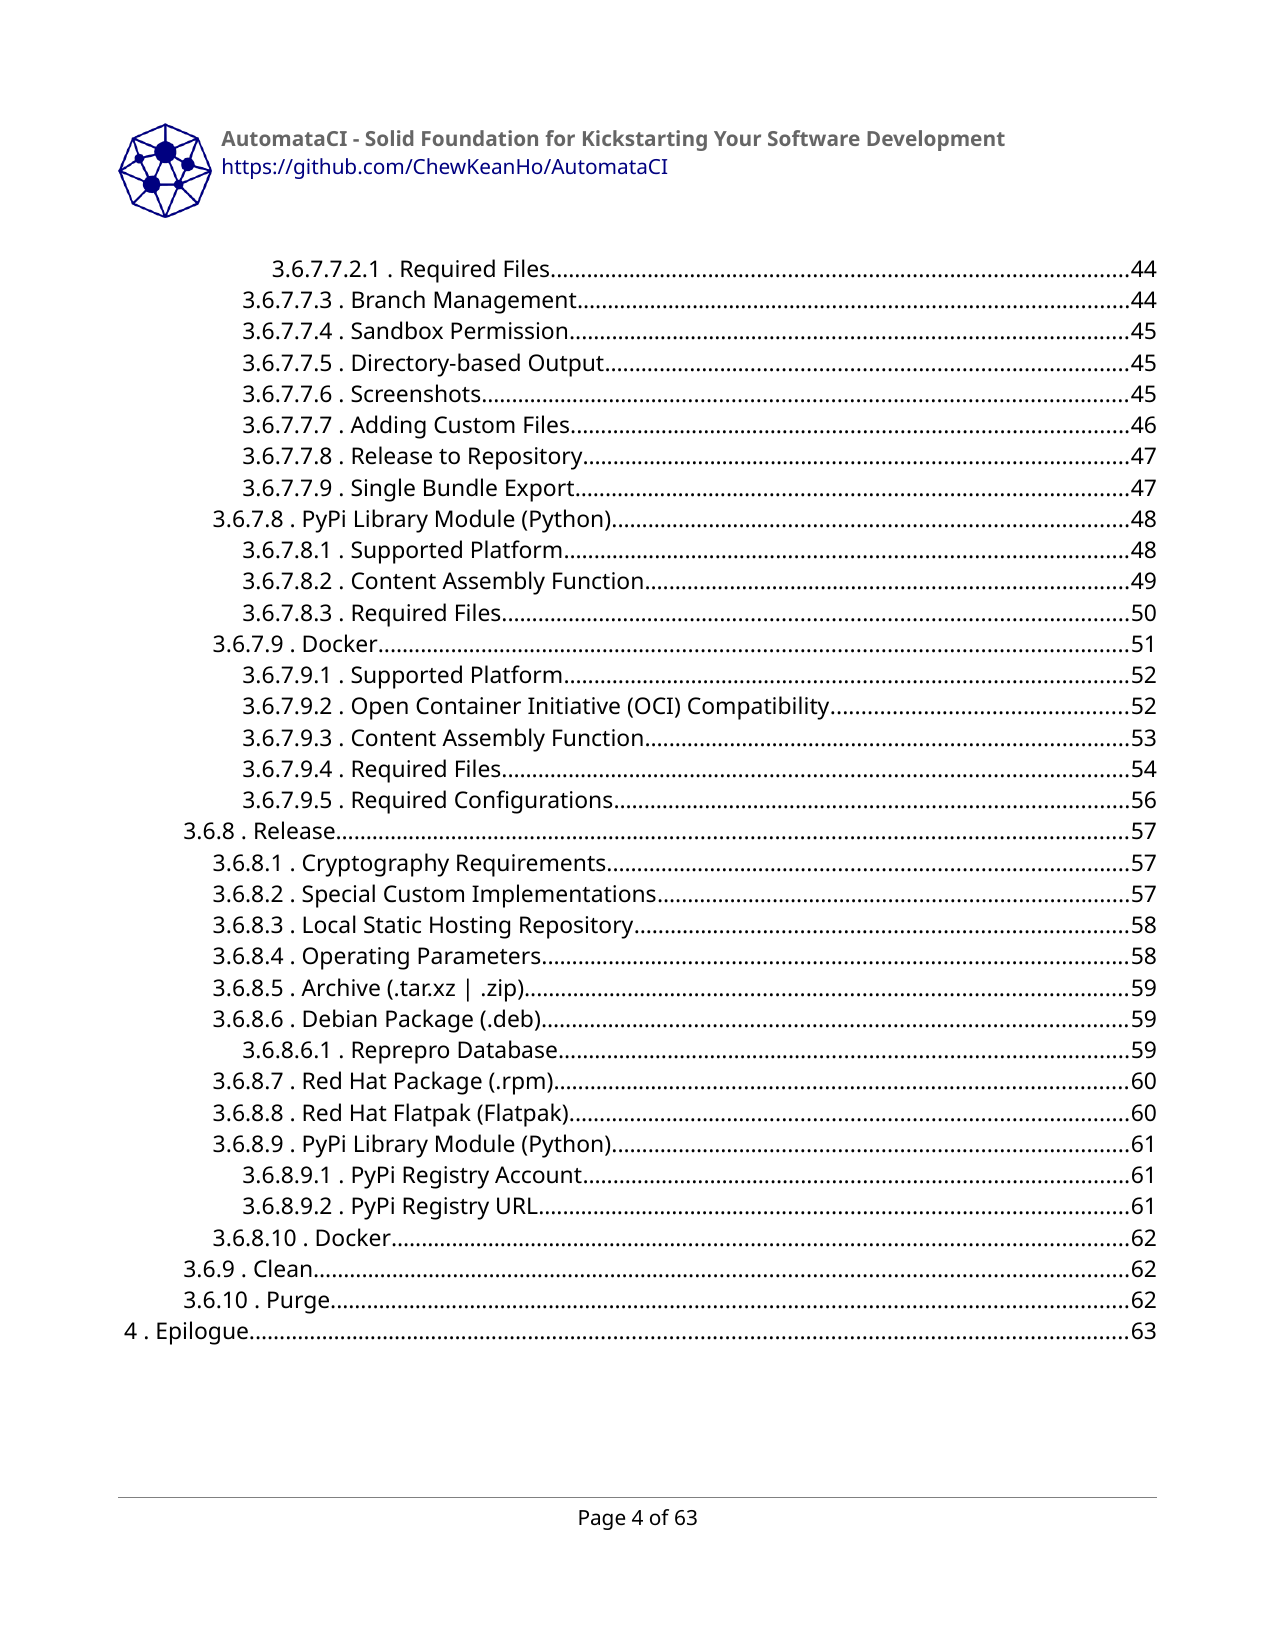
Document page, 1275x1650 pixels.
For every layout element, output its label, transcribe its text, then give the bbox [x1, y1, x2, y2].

text 4 . Epilogue 63 [118, 1315, 1157, 1347]
text 3.6.7.7.6 . Screenshots 45 [236, 378, 1157, 409]
text 3.6.7.9.3 . Content Assembly Function 53 [236, 722, 1157, 753]
text 3.6.8.2 . Special Custom Implementations 57 [207, 878, 1157, 909]
text 3.6.8.3 . Local Static Hosting Repository 58 [207, 909, 1157, 940]
text 3.6.8.9.1 . PyPi Registry Account 61 [236, 1159, 1157, 1190]
text 3.6.7.8 . PyPi Library Module (Python) 48 [207, 503, 1157, 534]
text 3.6.7.9.2 . Open Container Initiative (OCI) Compatibility 52 [236, 690, 1157, 722]
text 3.6.7.7.9 . Single Bundle Export 47 [236, 472, 1157, 503]
text 3.6.8.4 . Operating Parameters 58 [207, 940, 1157, 972]
text 3.6.7.9 . Docker 51 [207, 628, 1157, 659]
text 3.6.8.1 . Cryptography Requirements 57 [207, 847, 1157, 878]
text 3.6.7.9.4 . Required Files 54 [236, 753, 1157, 784]
text 3.6.7.7.8 . Release to Repository 47 [236, 440, 1157, 472]
text 3.6.8.7 . Red Hat Package (.rpm) 60 [207, 1065, 1157, 1097]
text 3.6.8.6 . Debian Package (.deb) 59 [207, 1003, 1157, 1034]
text 3.6.7.9.1 . Supported Platform 52 [236, 659, 1157, 690]
text 3.6.7.9.5 . Required Configurations 56 [236, 784, 1157, 815]
text 3.6.7.7.7 . Adding Custom Files 46 [236, 409, 1157, 440]
picture [118, 123, 212, 218]
text 3.6.8.8 . Red Hat Flatpak (Flatpak) 60 [207, 1097, 1157, 1128]
text 3.6.7.8.2 . Content Assembly Function 49 [236, 565, 1157, 597]
text 3.6.8.10 . Docker 62 [207, 1222, 1157, 1253]
text 3.6.8 . Release 57 [177, 815, 1157, 847]
text 3.6.9 . Clean 62 [177, 1253, 1157, 1284]
text 3.6.7.8.3 . Required Files 50 [236, 597, 1157, 628]
text 3.6.7.7.4 . Sandbox Permission 45 [236, 315, 1157, 347]
text 3.6.8.5 . Archive (.tar.xz | .zip) 59 [207, 972, 1157, 1003]
text 3.6.7.8.1 . Supported Platform 48 [236, 534, 1157, 565]
text 3.6.7.7.5 . Directory-based Output 45 [236, 347, 1157, 378]
text 3.6.7.7.2.1 . Required Files 44 [266, 253, 1157, 284]
text 3.6.8.9 . PyPi Library Module (Python) 61 [207, 1128, 1157, 1159]
text 3.6.8.9.2 . PyPi Registry URL 61 [236, 1190, 1157, 1222]
text 3.6.8.6.1 . Reprepro Database 59 [236, 1034, 1157, 1065]
text 3.6.7.7.3 . Branch Management 44 [236, 284, 1157, 315]
text 3.6.10 . Purge 62 [177, 1284, 1157, 1315]
